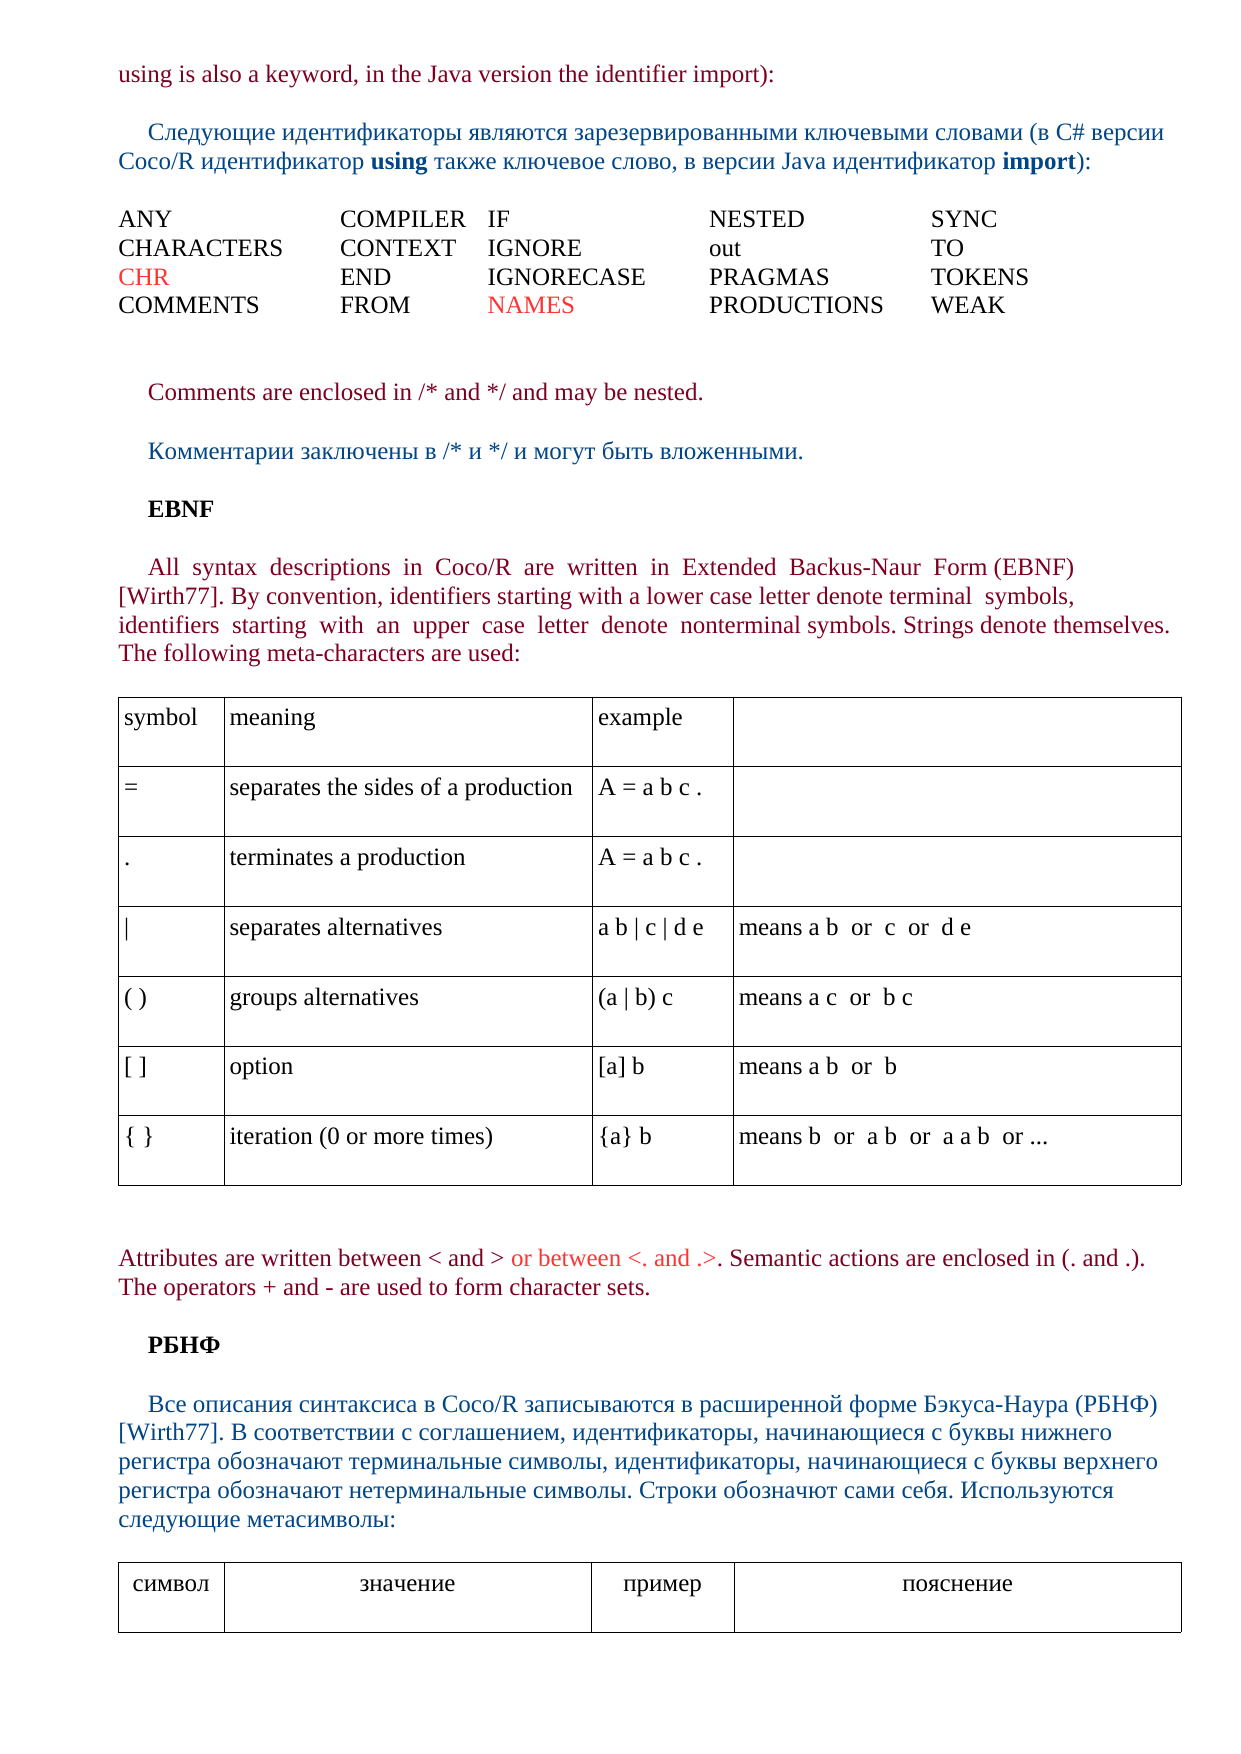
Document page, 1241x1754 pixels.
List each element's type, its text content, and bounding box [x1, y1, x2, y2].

table_header пояснение [735, 1563, 1181, 1632]
table_header символ [119, 1563, 224, 1632]
table_cell | [119, 907, 224, 976]
table_cell [734, 767, 1181, 836]
table_cell (a | b) c [593, 977, 733, 1046]
table_cell option [225, 1047, 592, 1115]
table_cell means b or a b or a a b or ... [734, 1116, 1181, 1185]
text Comments are enclosed in /* and */ and may be nested. [118, 377, 1181, 406]
table_cell means a b or b [734, 1047, 1181, 1115]
table_cell . [119, 837, 224, 906]
table_cell A = a b c . [593, 767, 733, 836]
text ANY COMPILER IF NESTED SYNC CHARACTERS CONTEXT IGNORE out TO CHR END IGNORECASE PRAGMAS TOKENS COMMENTS FROM NAMES PRODUCTIONS WEAK [118, 204, 1181, 319]
table_header значение [225, 1563, 591, 1632]
table_cell separates alternatives [225, 907, 592, 976]
text EBNF [118, 494, 1181, 523]
text Комментарии заключены в /* и */ и могут быть вложенными. [118, 436, 1181, 464]
table_header [734, 698, 1181, 766]
table_cell means a b or c or d e [734, 907, 1181, 976]
table_cell terminates a production [225, 837, 592, 906]
table_cell ( ) [119, 977, 224, 1046]
text РБНФ [118, 1331, 1181, 1359]
text Следующие идентификаторы являются зарезервированными ключевыми словами (в C# версии Coco/R идентификатор using также ключевое слово, в версии Java идентификатор import): [118, 117, 1181, 175]
table_header symbol [119, 698, 224, 766]
table_header example [593, 698, 733, 766]
table_cell [ ] [119, 1047, 224, 1115]
text Attributes are written between < and > or between <. and .>. Semantic actions are enclosed in (. and .). The operators + and - are used to form character sets. [118, 1243, 1181, 1301]
table_cell { } [119, 1116, 224, 1185]
table_cell separates the sides of a production [225, 767, 592, 836]
table_cell A = a b c . [593, 837, 733, 906]
table_cell iteration (0 or more times) [225, 1116, 592, 1185]
table_header meaning [225, 698, 592, 766]
text using is also a keyword, in the Java version the identifier import): [118, 59, 1181, 88]
text All syntax descriptions in Coco/R are written in Extended Backus-Naur Form (EBNF) [Wirth77]. By convention, identifiers starting with a lower case letter denote terminal symbols, identifiers starting with an upper case letter denote nonterminal symbols. Strings denote themselves. The following meta-characters are used: [118, 552, 1181, 667]
table_cell = [119, 767, 224, 836]
table_cell means a c or b c [734, 977, 1181, 1046]
table_cell [734, 837, 1181, 906]
table_cell a b | c | d e [593, 907, 733, 976]
table_header пример [592, 1563, 734, 1632]
table_cell [a] b [593, 1047, 733, 1115]
text Все описания синтаксиса в Coco/R записываются в расширенной форме Бэкуса-Наура (РБНФ) [Wirth77]. В соответствии с соглашением, идентификаторы, начинающиеся с буквы нижнего регистра обозначают терминальные символы, идентификаторы, начинающиеся с буквы верхнего регистра обозначают нетерминальные символы. Строки обозначют сами себя. Используются следующие метасимволы: [118, 1389, 1181, 1532]
table_cell groups alternatives [225, 977, 592, 1046]
table_cell {a} b [593, 1116, 733, 1185]
